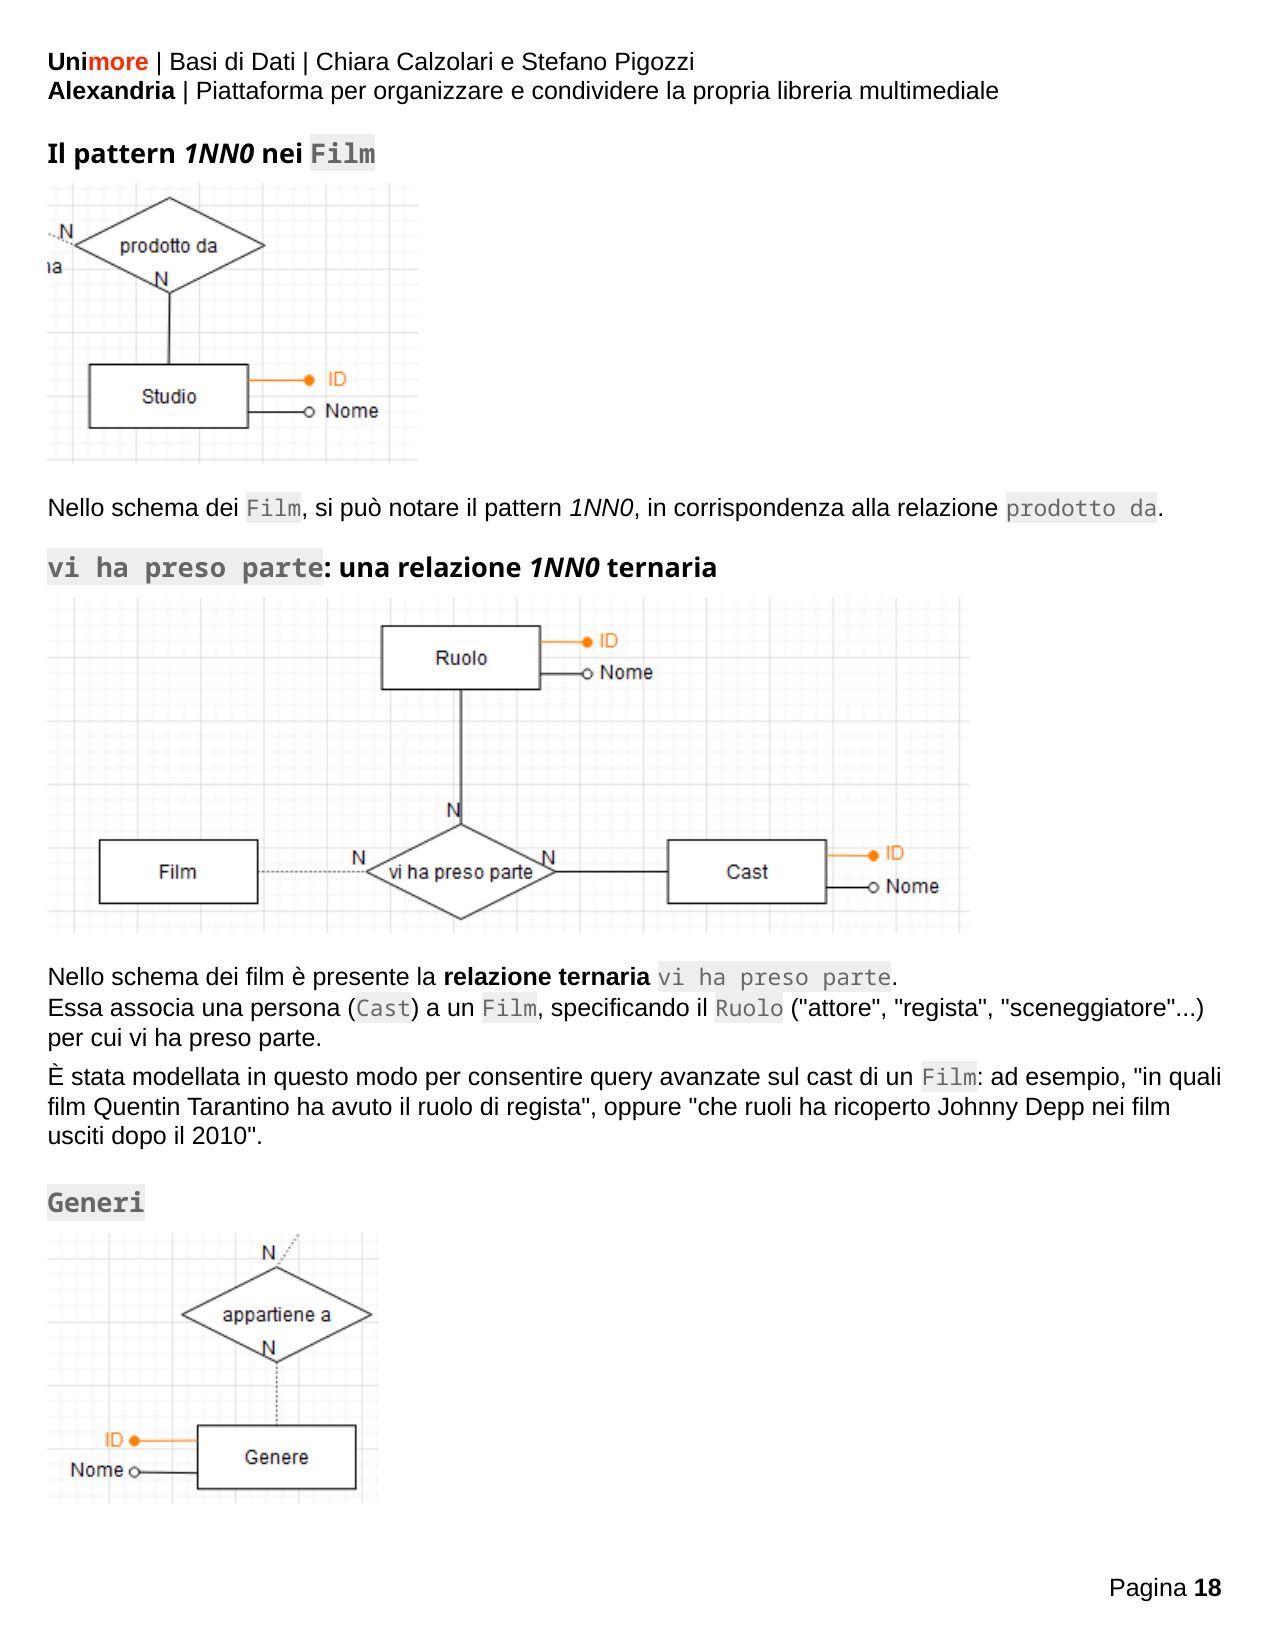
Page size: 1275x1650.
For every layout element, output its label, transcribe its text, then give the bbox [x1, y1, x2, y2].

picture [47, 183, 419, 464]
text È stata modellata in questo modo per consentire query avanzate sul cast di un Film: ad esempio, "in quali film Quentin Tarantino ha avuto il ruolo di regista", oppure "che ruoli ha ricoperto Johnny Depp nei film usciti dopo il 2010". [47, 1061, 1228, 1150]
subtitle Il pattern 1NN0 nei Film [47, 134, 1228, 171]
text Nello schema dei film è presente la relazione ternaria vi ha preso parte. Essa associa una persona (Cast) a un Film, specificando il Ruolo ("attore", "regista", "sceneggiatore"...) per cui vi ha preso parte. [47, 961, 1228, 1052]
picture [47, 1233, 379, 1504]
text Nello schema dei Film, si può notare il pattern 1NN0, in corrispondenza alla relazione prodotto da. [47, 492, 1228, 523]
picture [47, 597, 970, 933]
subtitle Generi [47, 1184, 1228, 1221]
subtitle vi ha preso parte: una relazione 1NN0 ternaria [47, 548, 1228, 585]
